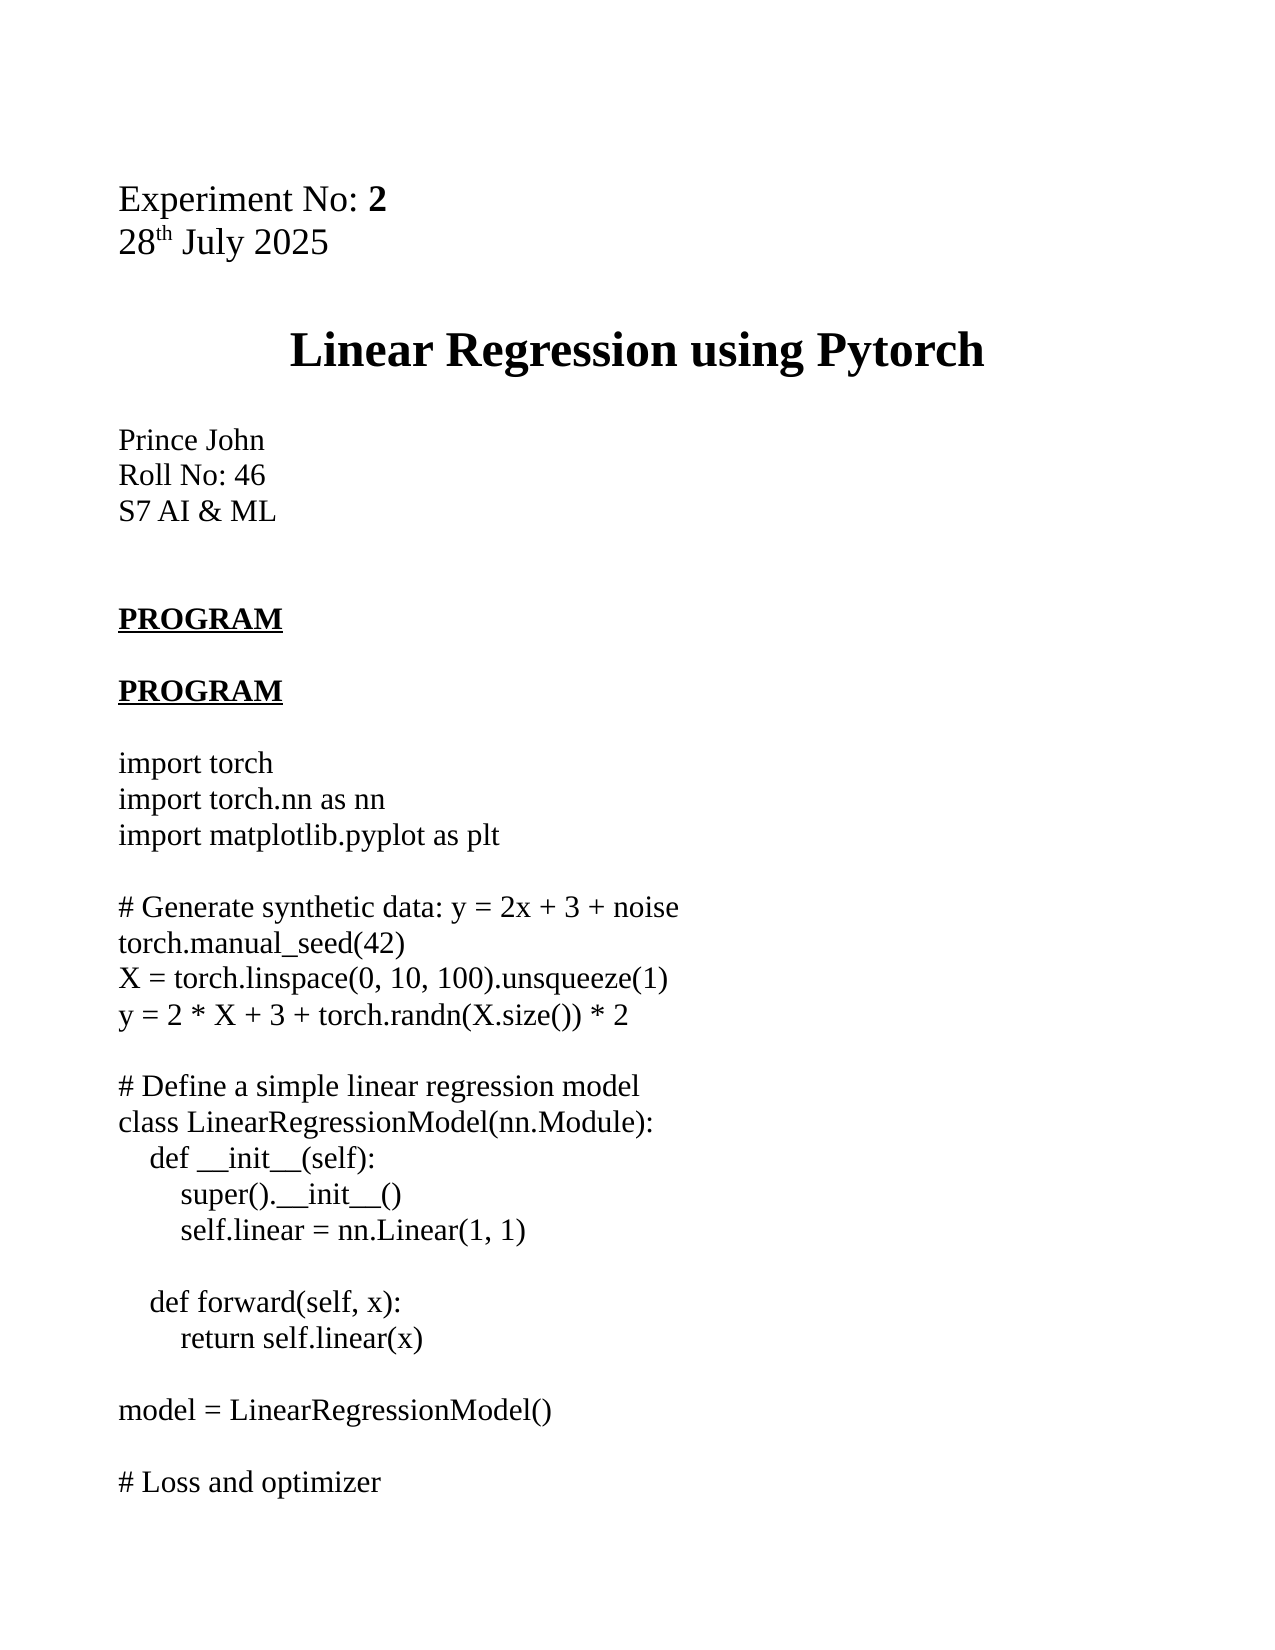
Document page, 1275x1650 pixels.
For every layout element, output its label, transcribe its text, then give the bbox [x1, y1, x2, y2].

text def forward(self, x): [118, 1283, 1157, 1319]
text Linear Regression using Pytorch [118, 320, 1157, 378]
text S7 AI & ML [118, 493, 1157, 528]
text import torch [118, 744, 1157, 780]
text return self.linear(x) [118, 1319, 1157, 1355]
text self.linear = nn.Linear(1, 1) [118, 1211, 1157, 1247]
text Prince John [118, 421, 1157, 457]
text X = torch.linspace(0, 10, 100).unsqueeze(1) [118, 960, 1157, 996]
text y = 2 * X + 3 + torch.randn(X.size()) * 2 [118, 996, 1157, 1032]
text model = LinearRegressionModel() [118, 1391, 1157, 1427]
text def __init__(self): [118, 1139, 1157, 1175]
text PROGRAM [118, 600, 1157, 636]
text PROGRAM [118, 672, 1157, 708]
text Experiment No: 2 [118, 176, 1157, 219]
text # Generate synthetic data: y = 2x + 3 + noise [118, 888, 1157, 924]
text # Loss and optimizer [118, 1463, 1157, 1499]
text class LinearRegressionModel(nn.Module): [118, 1103, 1157, 1139]
text torch.manual_seed(42) [118, 924, 1157, 960]
text import matplotlib.pyplot as plt [118, 816, 1157, 852]
text 28th July 2025 [118, 219, 1157, 263]
text super().__init__() [118, 1175, 1157, 1211]
text import torch.nn as nn [118, 780, 1157, 816]
text # Define a simple linear regression model [118, 1068, 1157, 1103]
text Roll No: 46 [118, 457, 1157, 493]
